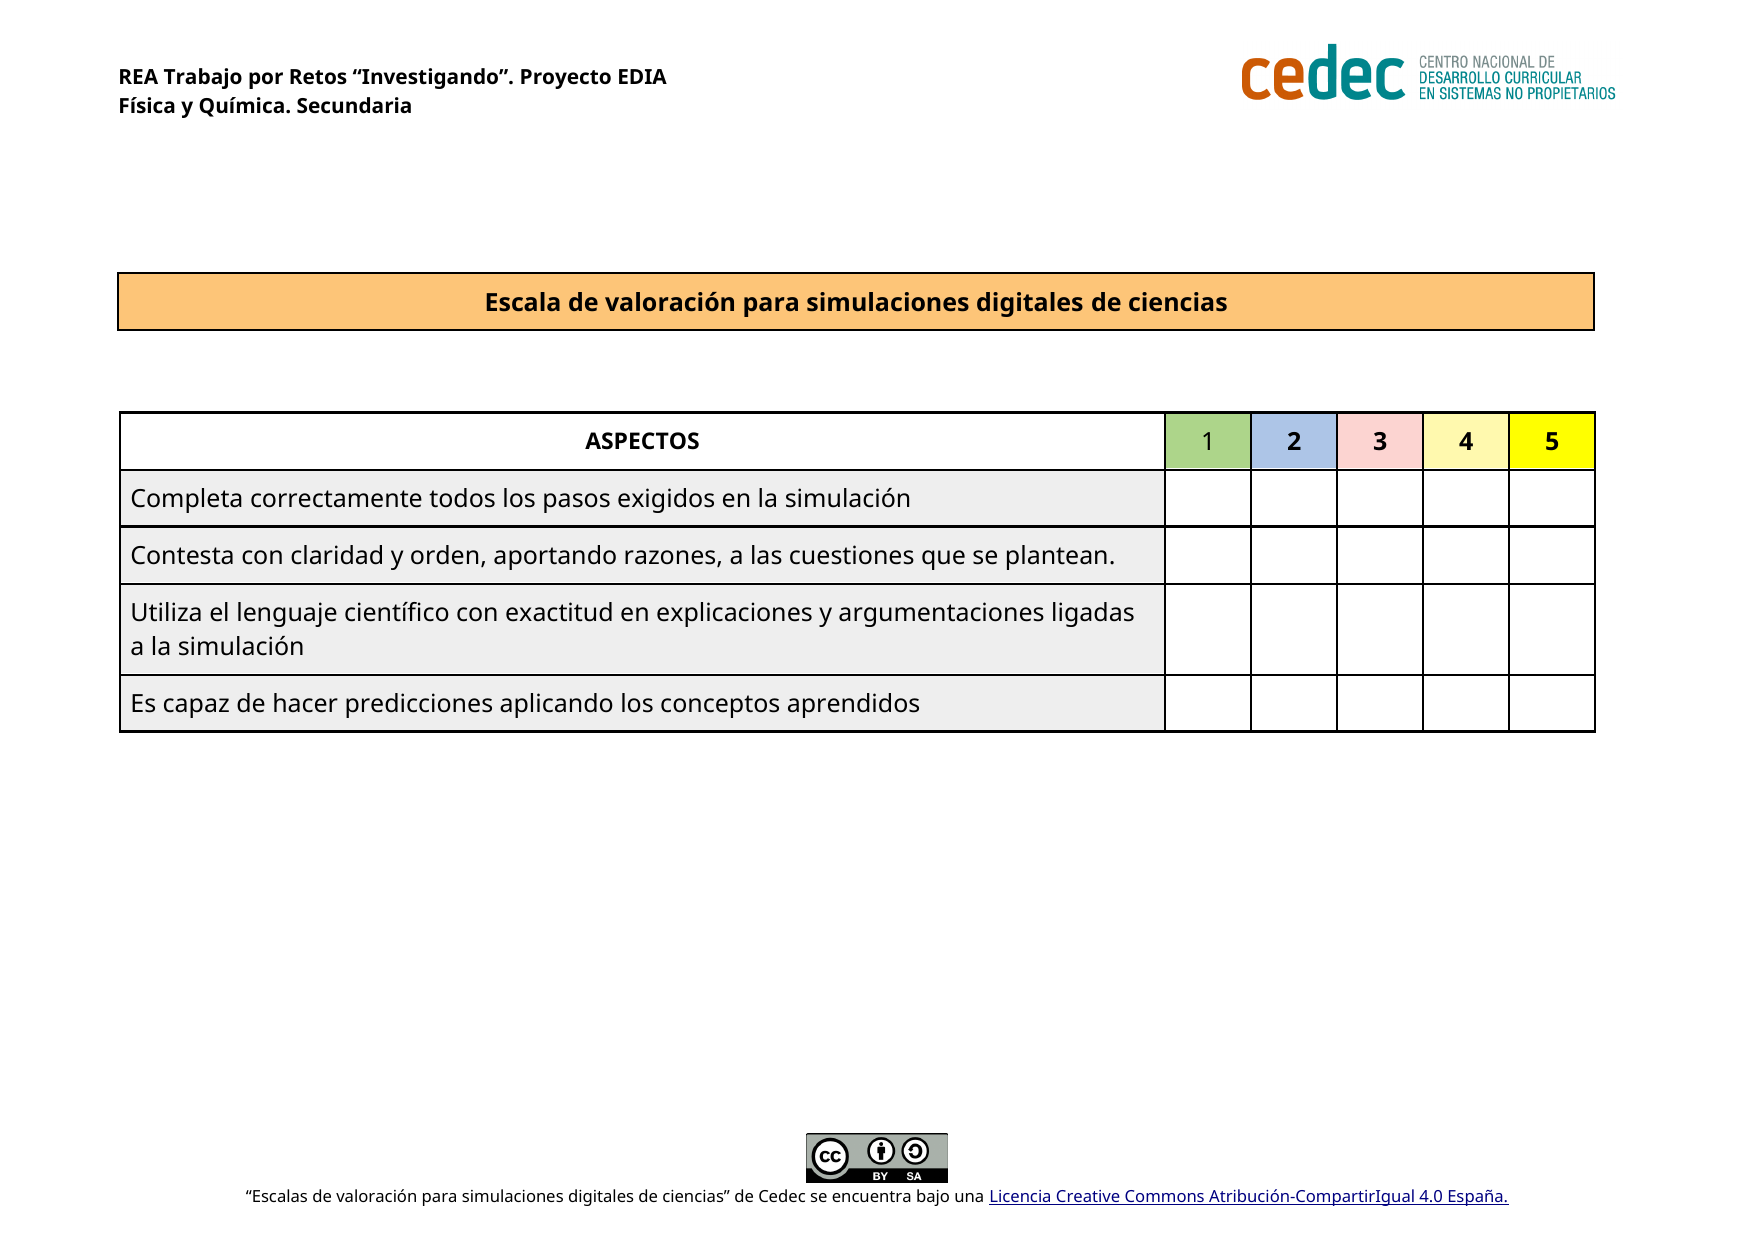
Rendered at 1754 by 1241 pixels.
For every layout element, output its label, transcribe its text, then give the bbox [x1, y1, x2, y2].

table_header Escala de valoración para simulaciones digitales de ciencias [119, 274, 1593, 329]
table_cell Completa correctamente todos los pasos exigidos en la simulación [121, 471, 1164, 525]
table_cell [1252, 471, 1336, 525]
table_cell [1424, 471, 1508, 525]
table_header ASPECTOS [121, 414, 1164, 468]
table_cell [1424, 676, 1508, 730]
table_header 3 [1338, 414, 1422, 468]
table_cell [1166, 676, 1250, 730]
table_cell [1510, 676, 1594, 730]
table_cell [1510, 471, 1594, 525]
table_header 1 [1166, 414, 1250, 468]
table_cell [1510, 585, 1594, 673]
table_cell [1338, 585, 1422, 673]
picture [806, 1133, 948, 1183]
table_cell [1338, 471, 1422, 525]
table_header 2 [1252, 414, 1336, 468]
table_cell [1166, 528, 1250, 582]
table_cell Contesta con claridad y orden, aportando razones, a las cuestiones que se plantean. [121, 528, 1164, 582]
table_cell [1424, 528, 1508, 582]
table_cell Utiliza el lenguaje científico con exactitud en explicaciones y argumentaciones ligadas a la simulación [121, 585, 1164, 673]
table_cell [1252, 585, 1336, 673]
table_header 5 [1510, 414, 1594, 468]
table_cell [1424, 585, 1508, 673]
table_cell [1166, 471, 1250, 525]
table_cell Es capaz de hacer predicciones aplicando los conceptos aprendidos [121, 676, 1164, 730]
table_cell [1510, 528, 1594, 582]
table_cell [1252, 676, 1336, 730]
table_cell [1338, 676, 1422, 730]
table_header 4 [1424, 414, 1508, 468]
table_cell [1252, 528, 1336, 582]
picture [1239, 41, 1623, 110]
table_cell [1166, 585, 1250, 673]
table_cell [1338, 528, 1422, 582]
